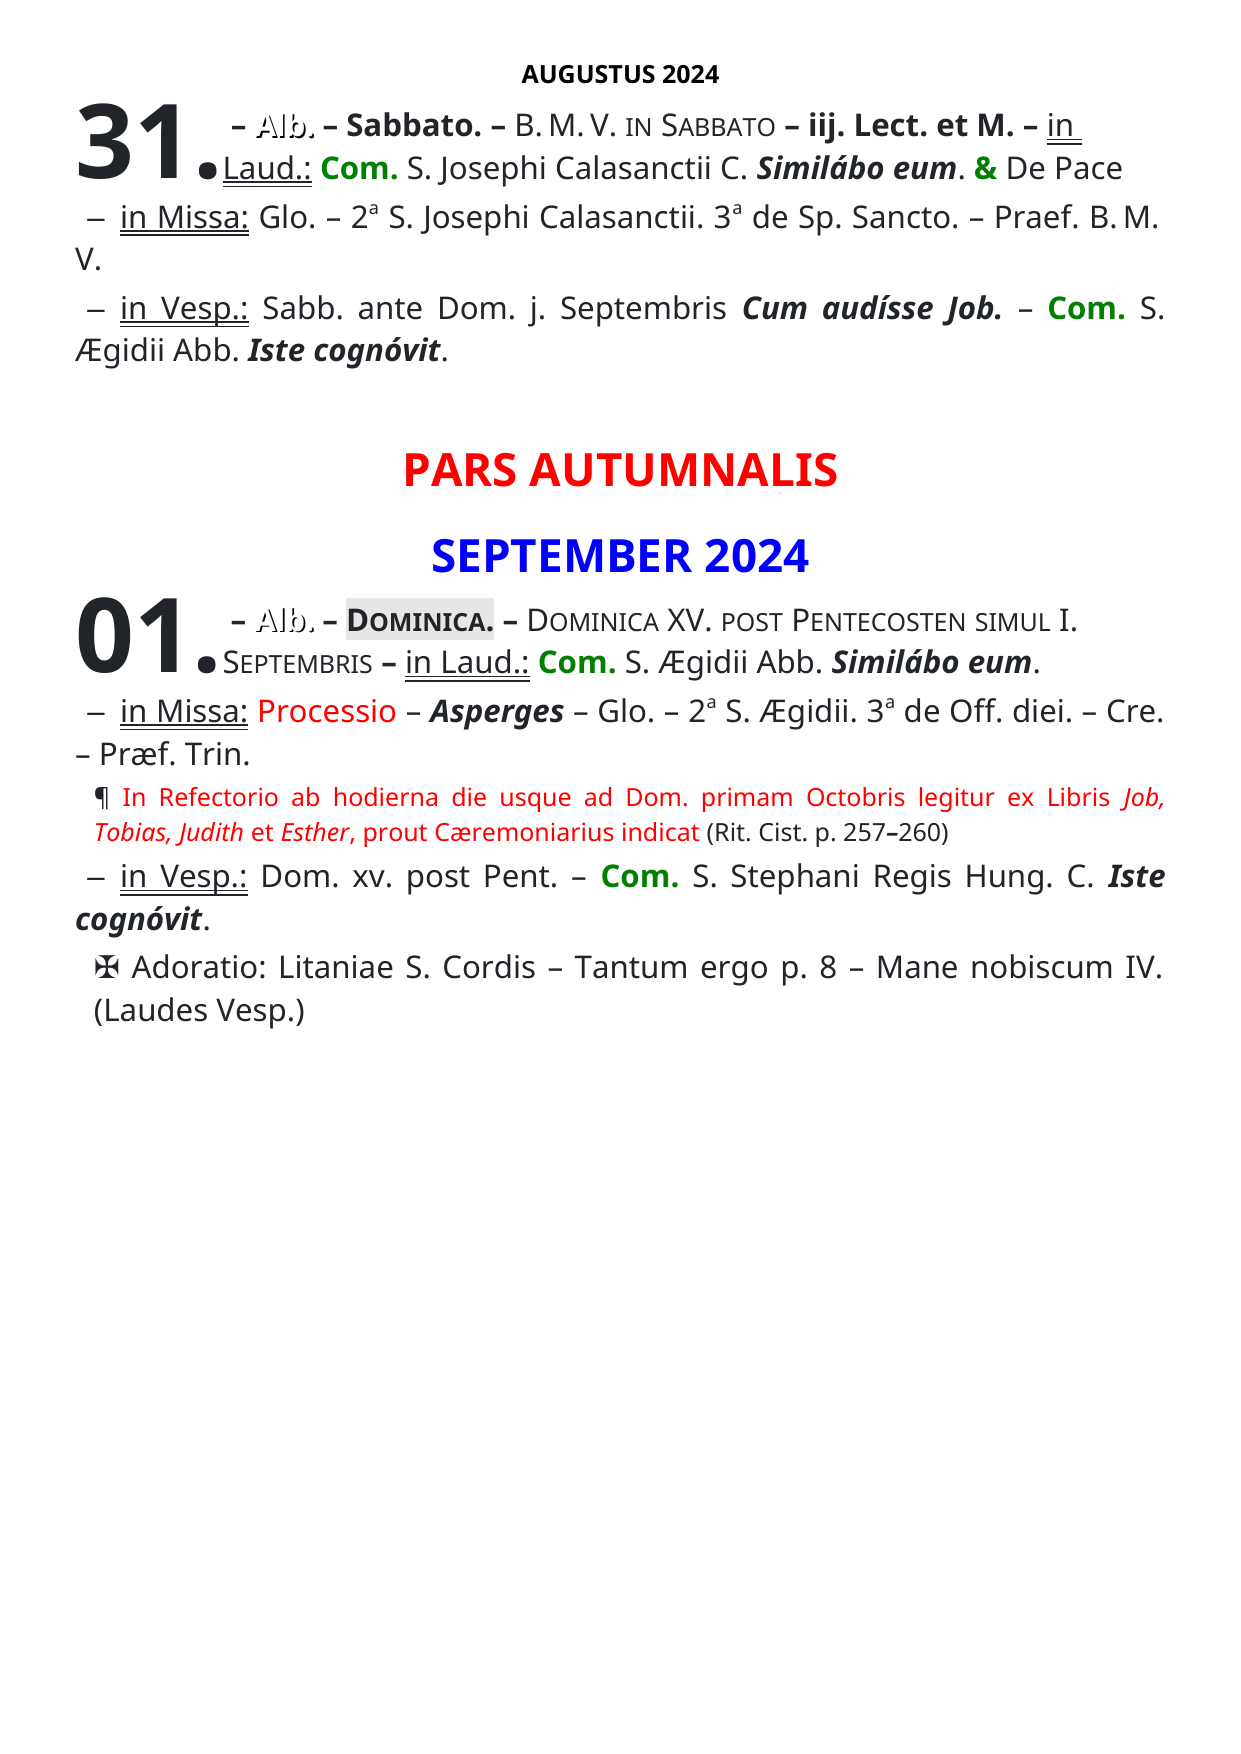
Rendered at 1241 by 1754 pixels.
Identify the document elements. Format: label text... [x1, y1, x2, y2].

list in Missa: Glo. – 2a S. Josephi Calasanctii. 3a de Sp. Sancto. – Praef. B. M. V. [75, 194, 1166, 280]
title SEPTEMBER 2024 [75, 523, 1166, 586]
text 01. – Alb. – Dominica. – Dominica XV. post Pentecosten simul I. Septembris – in Laud.: Com. S. Ægidii Abb. Similábo eum. [75, 598, 1166, 683]
list in Vesp.: Dom. xv. post Pent. – Com. S. Stephani Regis Hung. C. Iste cognóvit. [75, 854, 1166, 939]
list in Vesp.: Sabb. ante Dom. j. Septembris Cum audísse Job. – Com. S. Ægidii Abb. Iste cognóvit. [75, 286, 1166, 371]
text ✠ Adoratio: Litaniae S. Cordis – Tantum ergo p. 8 – Mane nobiscum IV. (Laudes Vesp.) [94, 946, 1166, 1031]
title PARS AUTUMNALIS [75, 437, 1166, 500]
text ¶ In Refectorio ab hodierna die usque ad Dom. primam Octobris legitur ex Libris Job, Tobias, Judith et Esther, prout Cæremoniarius indicat (Rit. Cist. p. 257–260) [94, 780, 1166, 848]
list in Missa: Processio – Asperges – Glo. – 2a S. Ægidii. 3a de Off. diei. – Cre. – Præf. Trin. [75, 689, 1166, 774]
text 31. – Alb. – Sabbato. – B. M. V. in Sabbato – iij. Lect. et M. – in Laud.: Com. S. Josephi Calasanctii C. Similábo eum. & De Pace [75, 103, 1166, 188]
